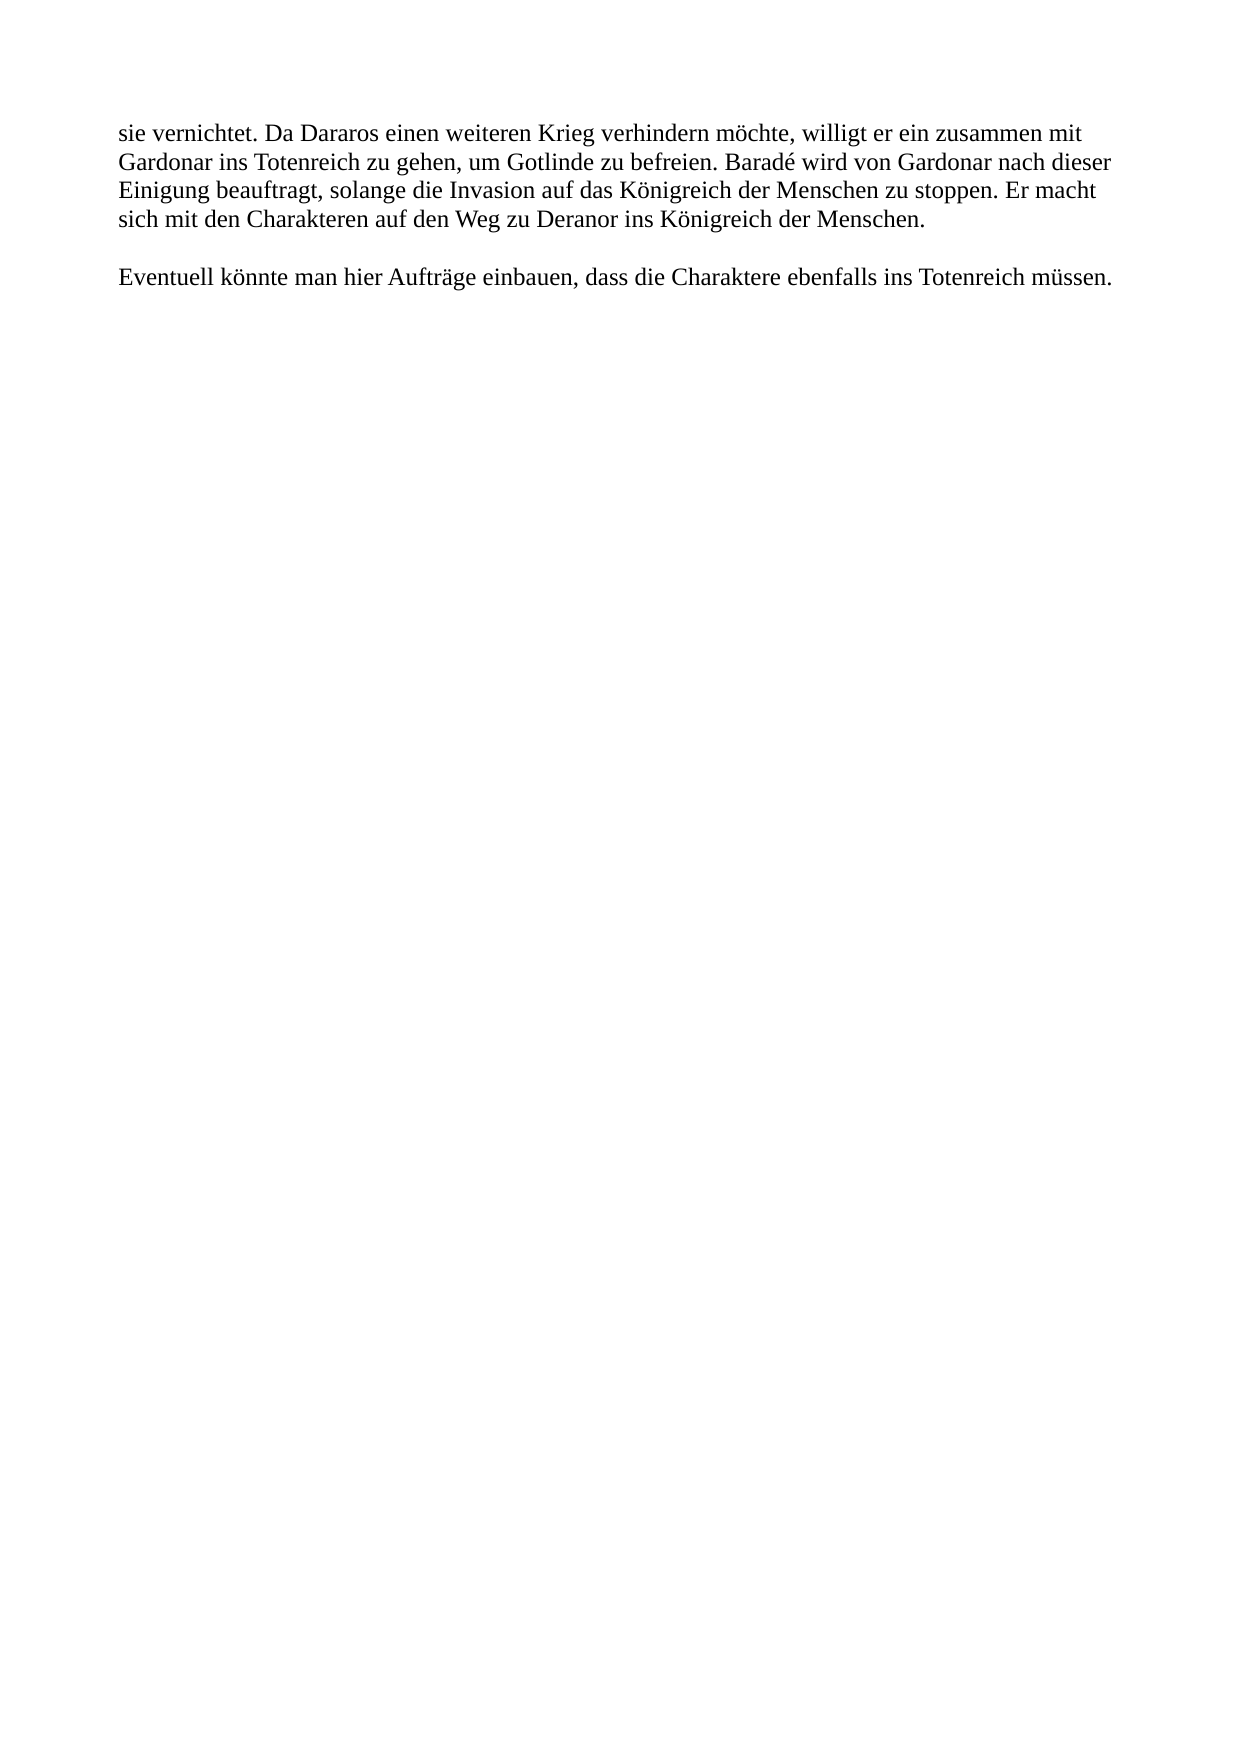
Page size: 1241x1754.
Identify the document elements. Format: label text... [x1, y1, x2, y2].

text sie vernichtet. Da Dararos einen weiteren Krieg verhindern möchte, willigt er ein zusammen mit Gardonar ins Totenreich zu gehen, um Gotlinde zu befreien. Baradé wird von Gardonar nach dieser Einigung beauftragt, solange die Invasion auf das Königreich der Menschen zu stoppen. Er macht sich mit den Charakteren auf den Weg zu Deranor ins Königreich der Menschen. Eventuell könnte man hier Aufträge einbauen, dass die Charaktere ebenfalls ins Totenreich müssen. [118, 118, 1122, 291]
